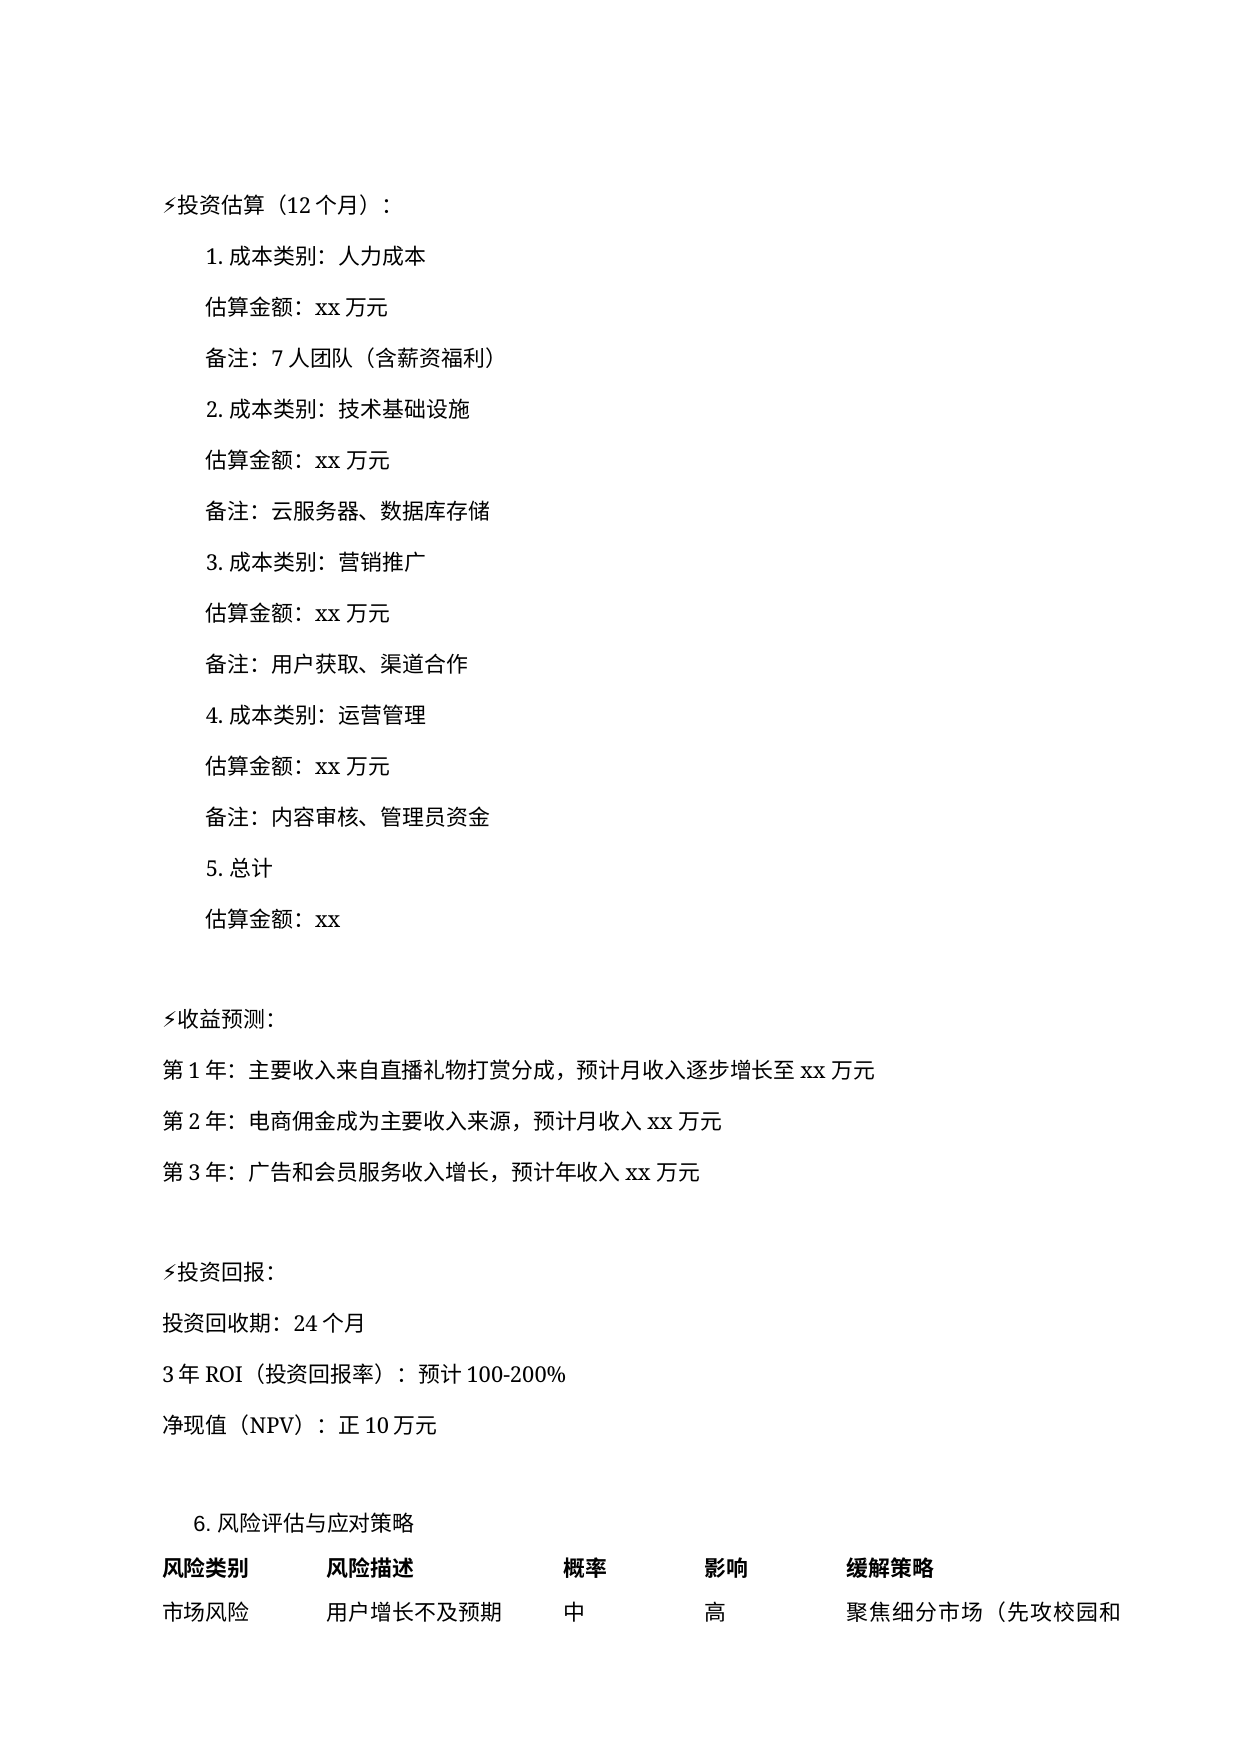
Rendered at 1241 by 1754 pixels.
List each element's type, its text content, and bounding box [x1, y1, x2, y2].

text 4. 成本类别：运营管理 [118, 698, 1122, 730]
table_header 缓解策略 [803, 1544, 1122, 1589]
table_cell 中 [520, 1589, 661, 1636]
table_cell 高 [661, 1589, 803, 1636]
table_header 风险描述 [283, 1544, 519, 1589]
text 估算金额：xx [118, 902, 1122, 934]
table_cell 聚焦细分市场（先攻校园和 [803, 1589, 1122, 1636]
text 估算金额：xx万元 [118, 290, 1122, 321]
text ⚡投资估算（12个月）： [118, 188, 1122, 219]
text ⚡收益预测： [118, 1002, 1122, 1034]
text 3. 成本类别：营销推广 [118, 545, 1122, 577]
text 备注：用户获取、渠道合作 [118, 647, 1122, 679]
text 备注：7人团队（含薪资福利） [118, 341, 1122, 372]
text 备注：云服务器、数据库存储 [118, 494, 1122, 526]
text 备注：内容审核、管理员资金 [118, 800, 1122, 832]
text 第1年：主要收入来自直播礼物打赏分成，预计月收入逐步增长至 xx 万元 [118, 1053, 1122, 1085]
table_cell 市场风险 [118, 1589, 283, 1636]
text 估算金额：xx 万元 [118, 596, 1122, 628]
text 2. 成本类别：技术基础设施 [118, 392, 1122, 423]
text ⚡投资回报： [118, 1255, 1122, 1286]
table_header 概率 [520, 1544, 661, 1589]
table_cell 用户增长不及预期 [283, 1589, 519, 1636]
text 3年ROI（投资回报率）：预计 100-200% [118, 1357, 1122, 1388]
text 1. 成本类别：人力成本 [118, 239, 1122, 270]
text 净现值（NPV）：正 10万元 [118, 1408, 1122, 1439]
text 估算金额：xx 万元 [118, 749, 1122, 781]
subtitle 6. 风险评估与应对策略 [118, 1506, 1122, 1538]
table_header 影响 [661, 1544, 803, 1589]
text 第2年：电商佣金成为主要收入来源，预计月收入 xx 万元 [118, 1104, 1122, 1136]
text 估算金额：xx 万元 [118, 443, 1122, 474]
text 第3年：广告和会员服务收入增长，预计年收入 xx 万元 [118, 1155, 1122, 1187]
text 投资回收期：24个月 [118, 1306, 1122, 1337]
text 5. 总计 [118, 851, 1122, 883]
table_header 风险类别 [118, 1544, 283, 1589]
